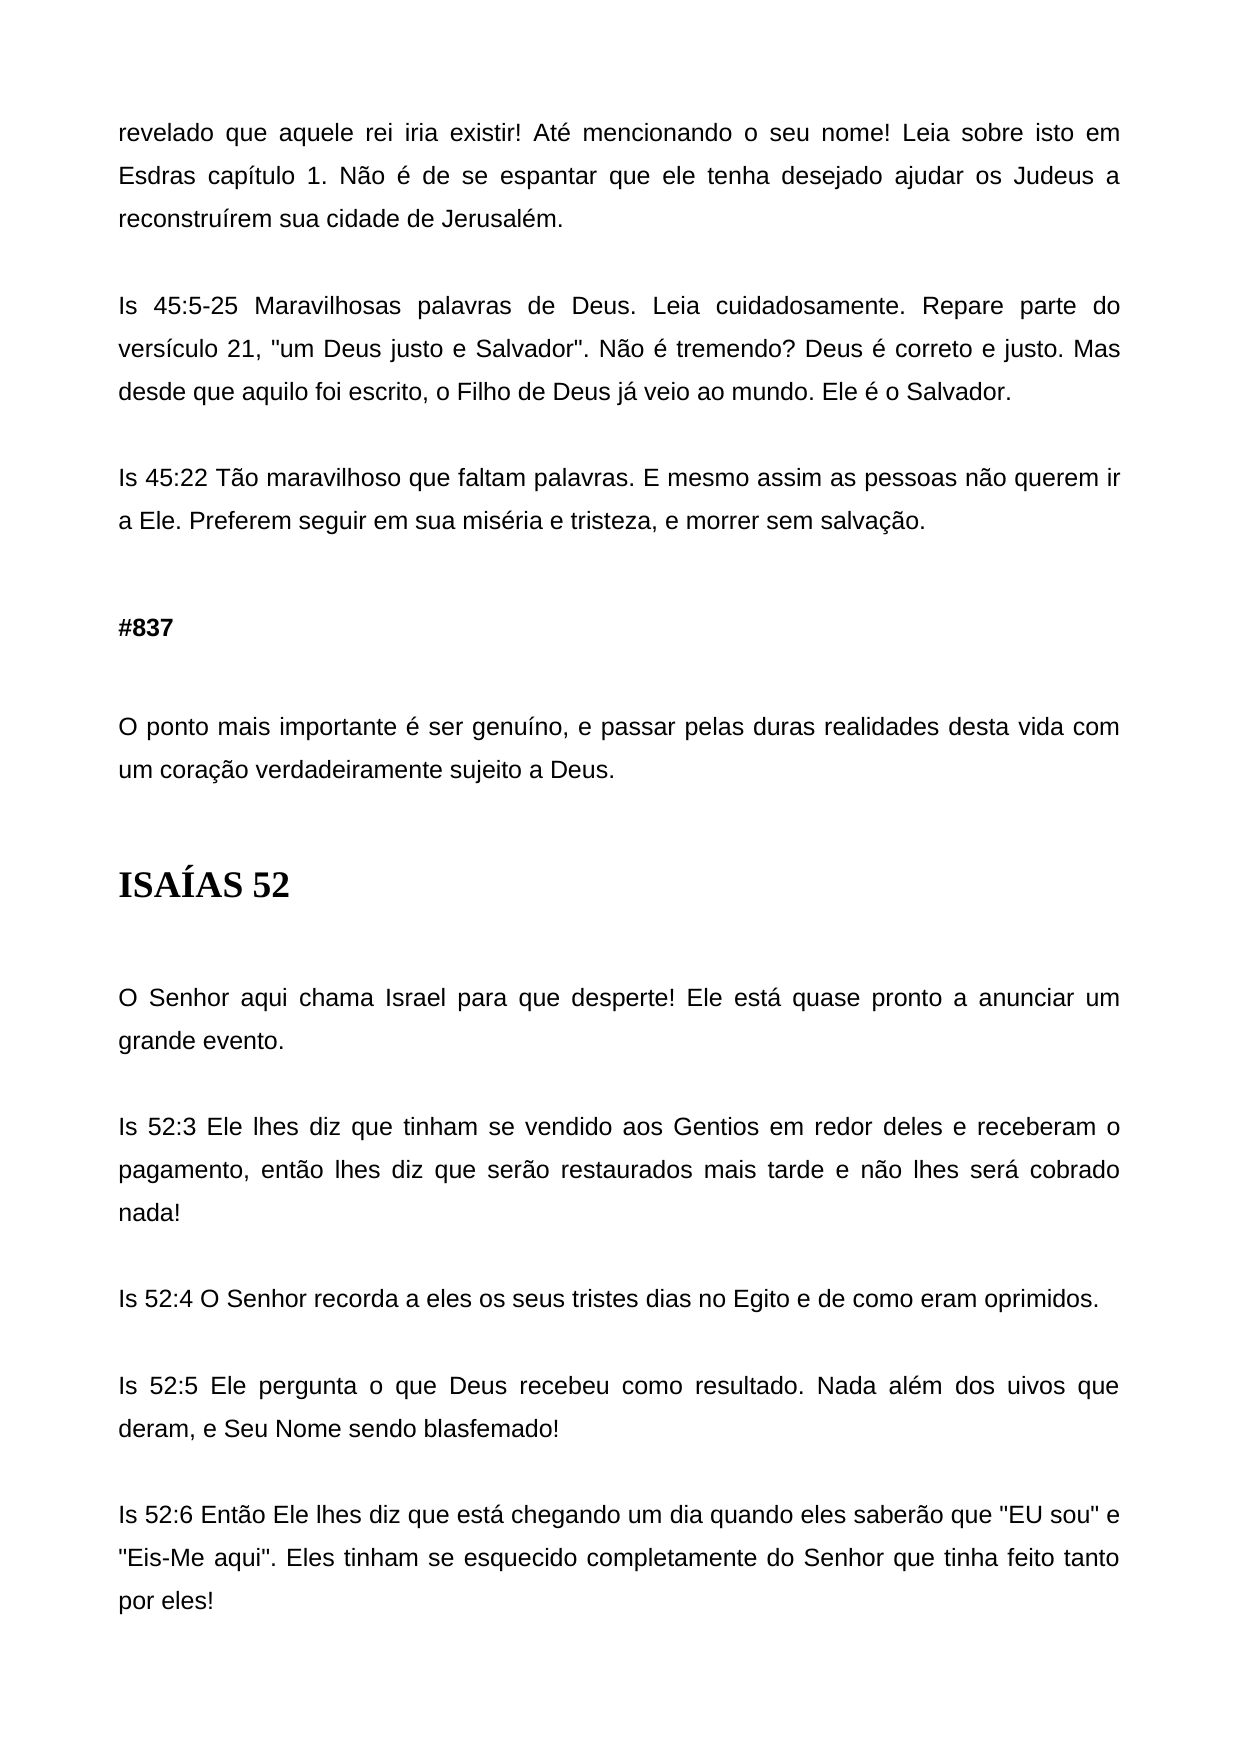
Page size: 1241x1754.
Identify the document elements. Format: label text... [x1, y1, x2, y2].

text Is 52:6 Então Ele lhes diz que está chegando um dia quando eles saberão que "EU sou" e "Eis-Me aqui". Eles tinham se esquecido completamente do Senhor que tinha feito tanto por eles! [118, 1500, 1122, 1615]
subtitle ISAÍAS 52 [118, 862, 1122, 905]
text Is 52:4 O Senhor recorda a eles os seus tristes dias no Egito e de como eram oprimidos. [118, 1284, 1122, 1313]
text Is 52:5 Ele pergunta o que Deus recebeu como resultado. Nada além dos uivos que deram, e Seu Nome sendo blasfemado! [118, 1371, 1122, 1443]
text revelado que aquele rei iria existir! Até mencionando o seu nome! Leia sobre isto em Esdras capítulo 1. Não é de se espantar que ele tenha desejado ajudar os Judeus a reconstruírem sua cidade de Jerusalém. [118, 118, 1122, 233]
text Is 52:3 Ele lhes diz que tinham se vendido aos Gentios em redor deles e receberam o pagamento, então lhes diz que serão restaurados mais tarde e não lhes será cobrado nada! [118, 1112, 1122, 1227]
text Is 45:5-25 Maravilhosas palavras de Deus. Leia cuidadosamente. Repare parte do versículo 21, "um Deus justo e Salvador". Não é tremendo? Deus é correto e justo. Mas desde que aquilo foi escrito, o Filho de Deus já veio ao mundo. Ele é o Salvador. [118, 291, 1122, 406]
subtitle #837 [118, 613, 1122, 642]
text O Senhor aqui chama Israel para que desperte! Ele está quase pronto a anunciar um grande evento. [118, 983, 1122, 1054]
text O ponto mais importante é ser genuíno, e passar pelas duras realidades desta vida com um coração verdadeiramente sujeito a Deus. [118, 712, 1122, 784]
text Is 45:22 Tão maravilhoso que faltam palavras. E mesmo assim as pessoas não querem ir a Ele. Preferem seguir em sua miséria e tristeza, e morrer sem salvação. [118, 463, 1122, 535]
